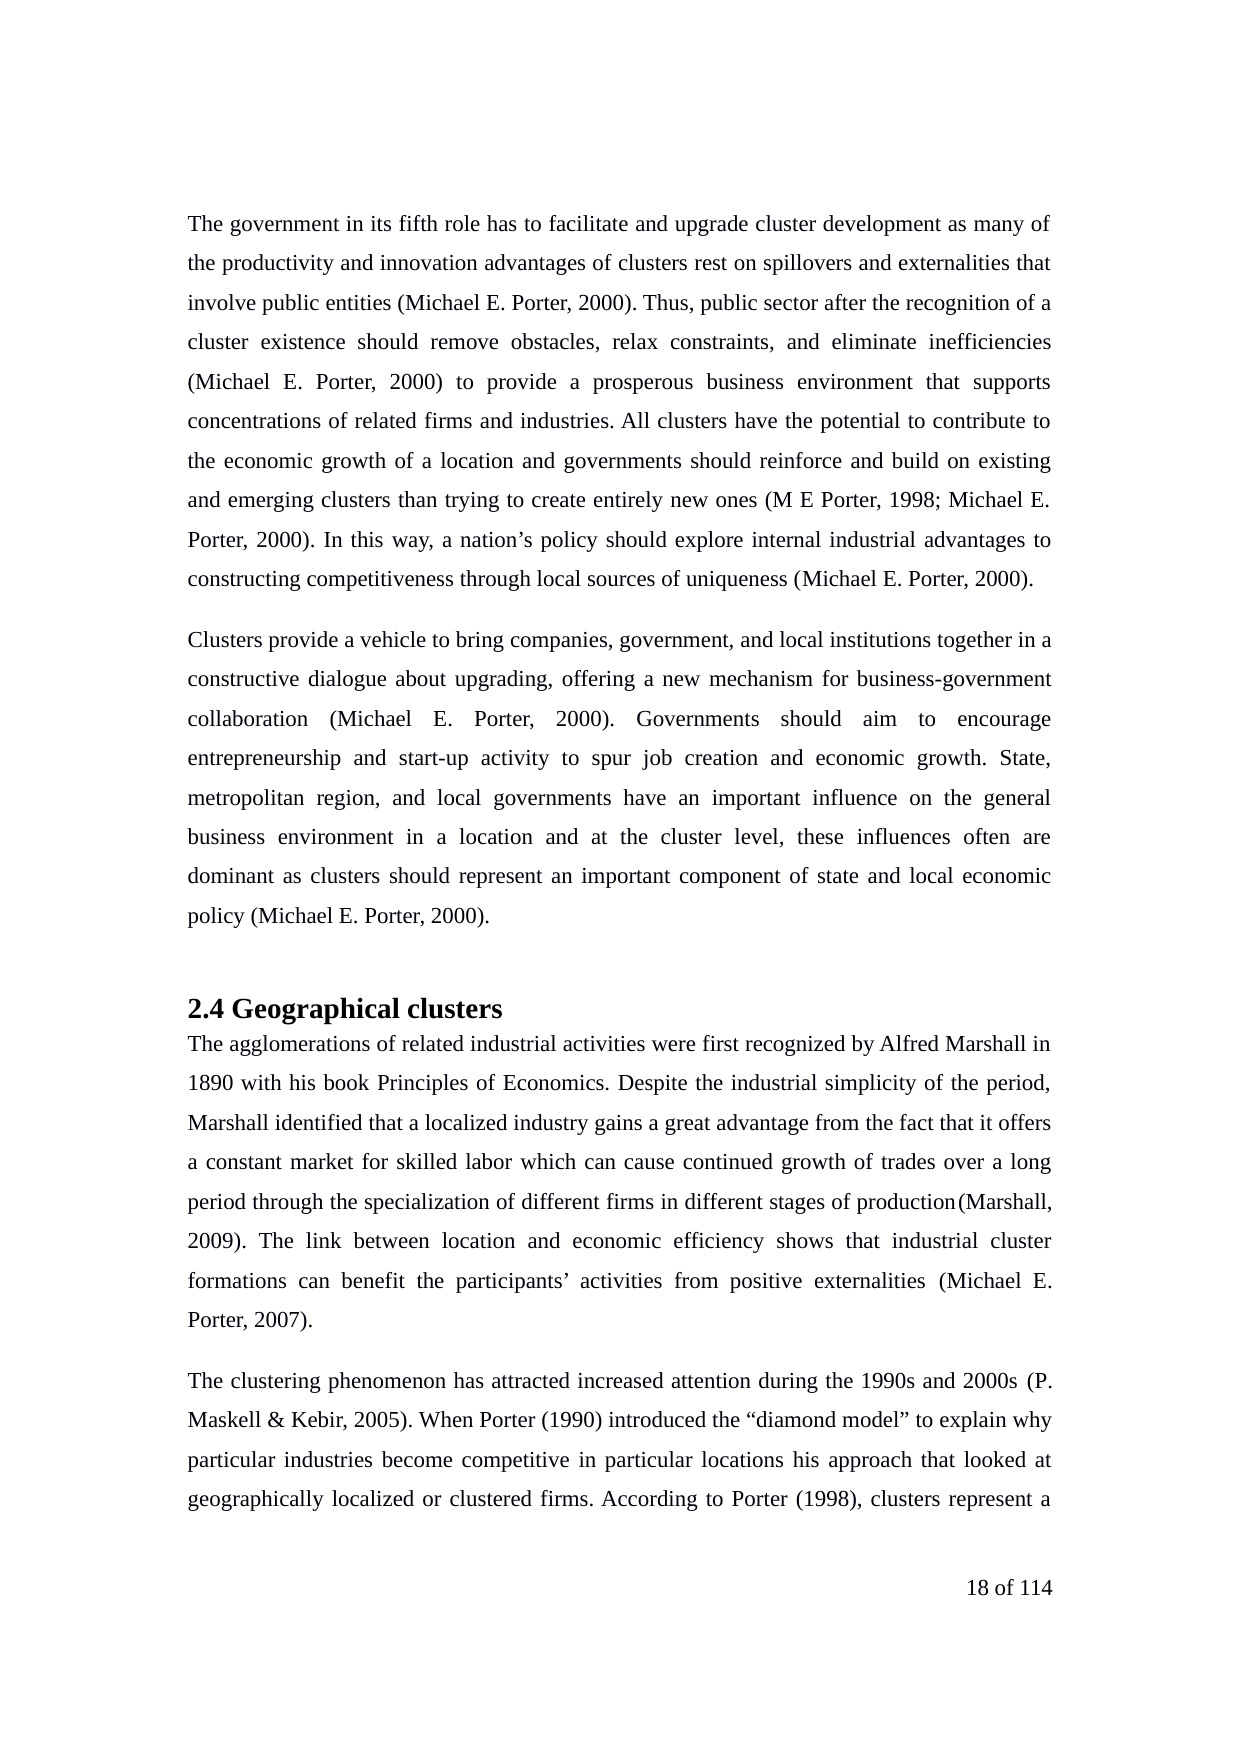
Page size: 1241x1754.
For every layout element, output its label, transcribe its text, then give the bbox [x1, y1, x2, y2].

text The government in its fifth role has to facilitate and upgrade cluster development as many of the productivity and innovation advantages of clusters rest on spillovers and externalities that involve public entities (Michael E. Porter, 2000). Thus, public sector after the recognition of a cluster existence should remove obstacles, relax constraints, and eliminate inefficiencies (Michael E. Porter, 2000) to provide a prosperous business environment that supports concentrations of related firms and industries. All clusters have the potential to contribute to the economic growth of a location and governments should reinforce and build on existing and emerging clusters than trying to create entirely new ones (M E Porter, 1998; Michael E. Porter, 2000). In this way, a nation’s policy should explore internal industrial advantages to constructing competitiveness through local sources of uniqueness (Michael E. Porter, 2000). [187, 210, 1053, 592]
text The agglomerations of related industrial activities were first recognized by Alfred Marshall in 1890 with his book Principles of Economics. Despite the industrial simplicity of the period, Marshall identified that a localized industry gains a great advantage from the fact that it offers a constant market for skilled labor which can cause continued growth of trades over a long period through the specialization of different firms in different stages of production(Marshall, 2009). The link between location and economic efficiency shows that industrial cluster formations can benefit the participants’ activities from positive externalities (Michael E. Porter, 2007). [187, 1030, 1053, 1333]
text Clusters provide a vehicle to bring companies, government, and local institutions together in a constructive dialogue about upgrading, offering a new mechanism for business-government collaboration (Michael E. Porter, 2000). Governments should aim to encourage entrepreneurship and start-up activity to spur job creation and economic growth. State, metropolitan region, and local governments have an important influence on the general business environment in a location and at the cluster level, these influences often are dominant as clusters should represent an important component of state and local economic policy (Michael E. Porter, 2000). [187, 626, 1053, 928]
subtitle 2.4 Geographical clusters [187, 991, 1053, 1025]
text The clustering phenomenon has attracted increased attention during the 1990s and 2000s (P. Maskell & Kebir, 2005). When Porter (1990) introduced the “diamond model” to explain why particular industries become competitive in particular locations his approach that looked at geographically localized or clustered firms. According to Porter (1998), clusters represent a [187, 1367, 1053, 1511]
